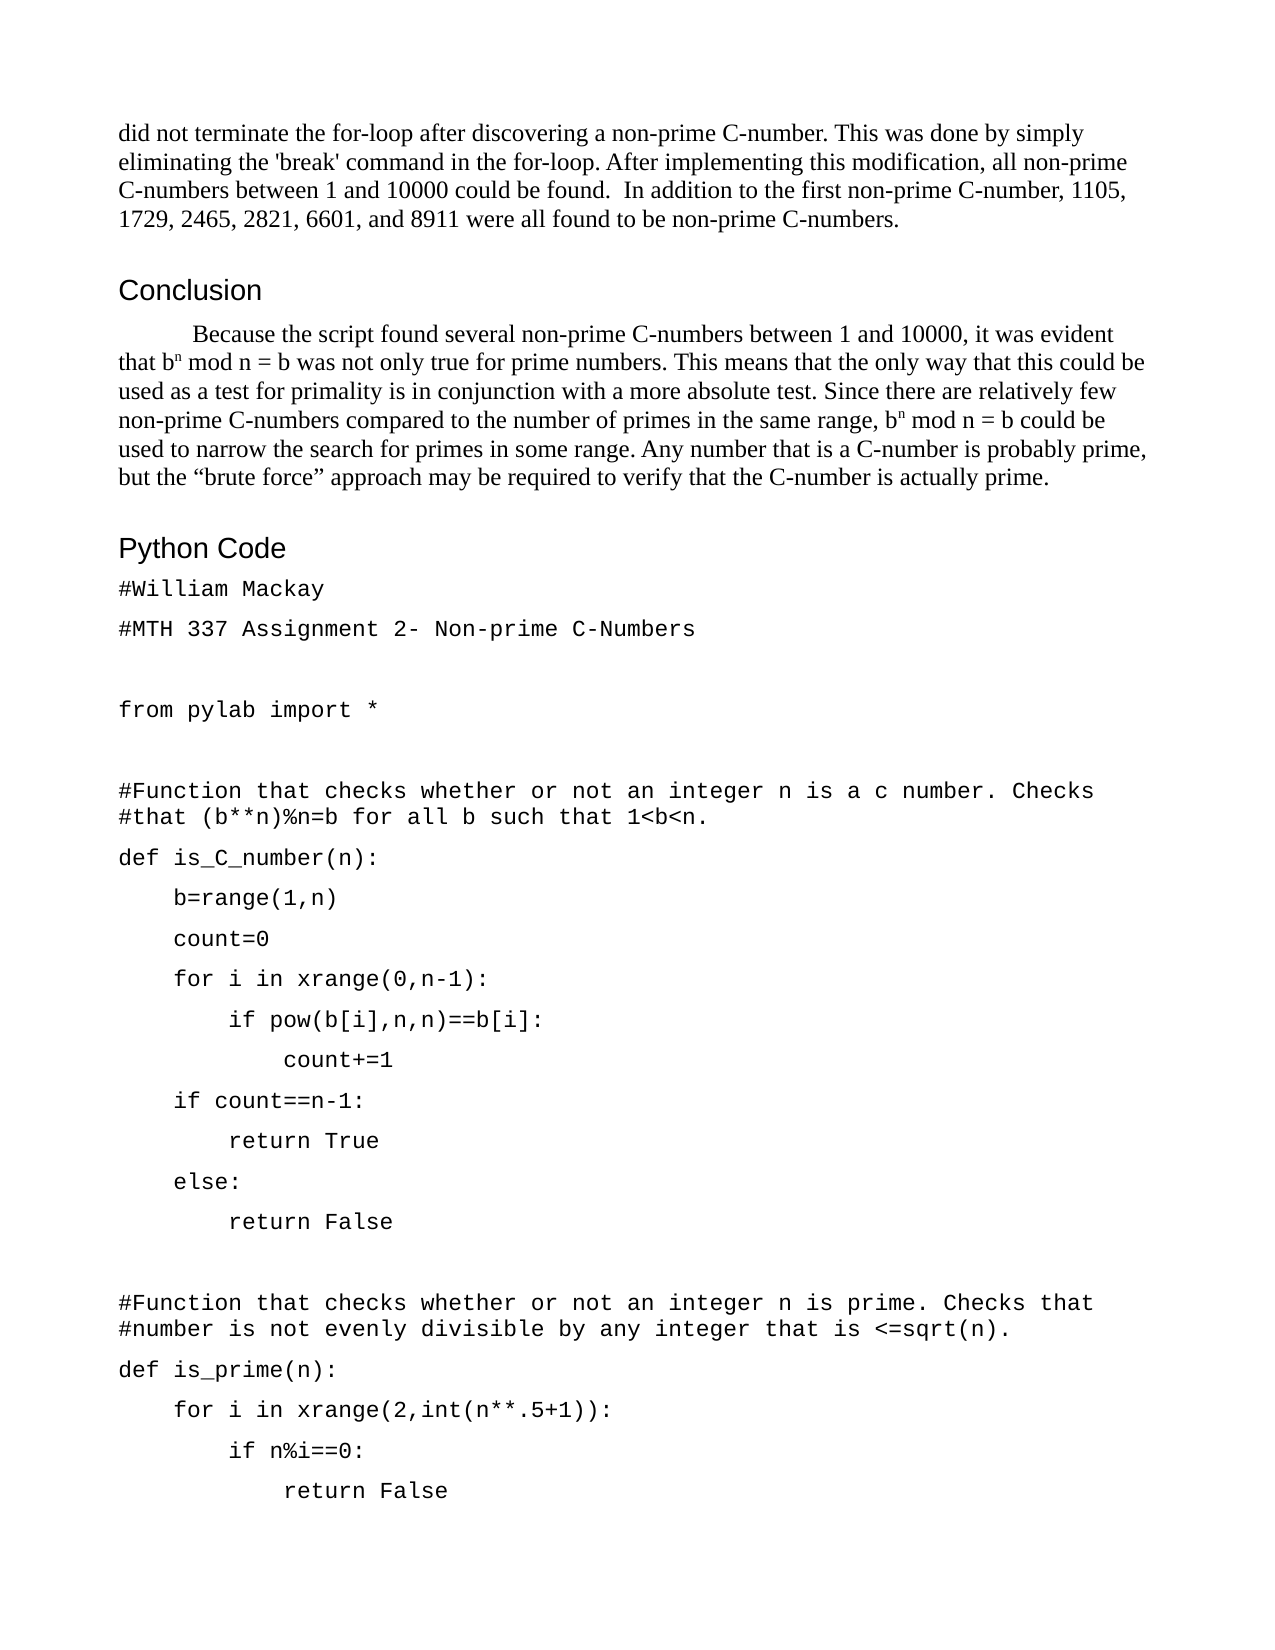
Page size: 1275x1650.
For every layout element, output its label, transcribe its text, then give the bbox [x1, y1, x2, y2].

text if n%i==0: [118, 1439, 1157, 1465]
text return False [118, 1211, 1157, 1237]
text #Function that checks whether or not an integer n is prime. Checks that #number is not evenly divisible by any integer that is <=sqrt(n). [118, 1292, 1157, 1343]
text #MTH 337 Assignment 2- Non-prime C-Numbers [118, 617, 1157, 643]
text return False [118, 1480, 1157, 1506]
text b=range(1,n) [118, 886, 1157, 912]
text did not terminate the for-loop after discovering a non-prime C-number. This was done by simply eliminating the 'break' command in the for-loop. After implementing this modification, all non-prime C-numbers between 1 and 10000 could be found. In addition to the first non-prime C-number, 1105, 1729, 2465, 2821, 6601, and 8911 were all found to be non-prime C-numbers. [118, 118, 1157, 233]
text def is_C_number(n): [118, 846, 1157, 872]
text count=0 [118, 927, 1157, 953]
text #Function that checks whether or not an integer n is a c number. Checks #that (b**n)%n=b for all b such that 1<b<n. [118, 779, 1157, 831]
text Because the script found several non-prime C-numbers between 1 and 10000, it was evident that bn mod n = b was not only true for prime numbers. This means that the only way that this could be used as a test for primality is in conjunction with a more absolute test. Since there are relatively few non-prime C-numbers compared to the number of primes in the same range, bn mod n = b could be used to narrow the search for primes in some range. Any number that is a C-number is probably prime, but the “brute force” approach may be required to verify that the C-number is actually prime. [118, 319, 1157, 491]
text return True [118, 1129, 1157, 1156]
text if count==n-1: [118, 1089, 1157, 1115]
subtitle Conclusion [118, 273, 1157, 306]
text if pow(b[i],n,n)==b[i]: [118, 1008, 1157, 1034]
text for i in xrange(2,int(n**.5+1)): [118, 1399, 1157, 1424]
text else: [118, 1170, 1157, 1196]
text #William Mackay [118, 577, 1157, 603]
text from pylab import * [118, 698, 1157, 724]
text def is_prime(n): [118, 1358, 1157, 1384]
subtitle Python Code [118, 531, 1157, 564]
text count+=1 [118, 1048, 1157, 1074]
text for i in xrange(0,n-1): [118, 967, 1157, 993]
